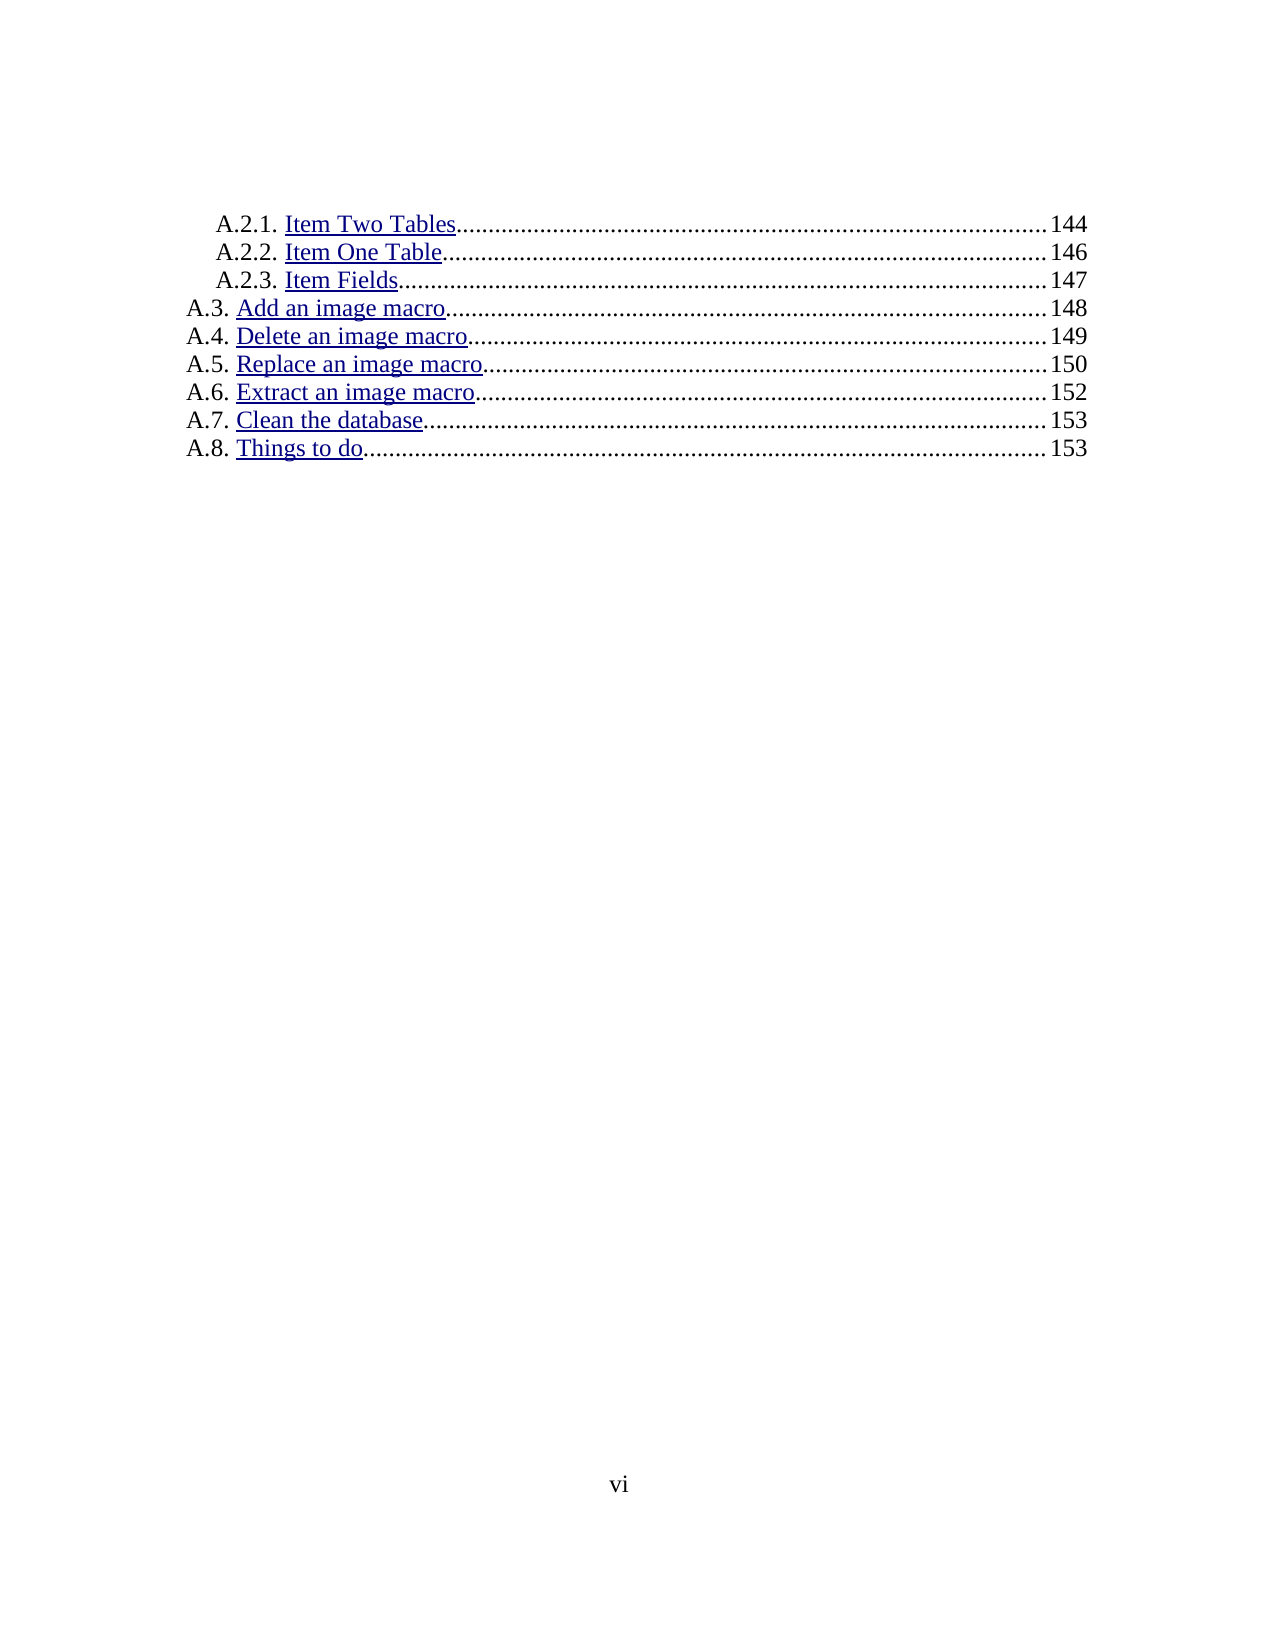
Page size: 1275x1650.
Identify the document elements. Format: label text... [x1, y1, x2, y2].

text A.7. Clean the database 153 [179, 406, 1087, 434]
text A.5. Replace an image macro 150 [179, 350, 1087, 378]
text A.6. Extract an image macro 152 [179, 378, 1087, 406]
text A.2.3. Item Fields 147 [209, 266, 1087, 294]
text A.2.1. Item Two Tables 144 [209, 210, 1087, 238]
text A.8. Things to do 153 [179, 434, 1087, 462]
text A.2.2. Item One Table 146 [209, 238, 1087, 266]
text A.3. Add an image macro 148 [179, 294, 1087, 322]
text A.4. Delete an image macro 149 [179, 322, 1087, 350]
